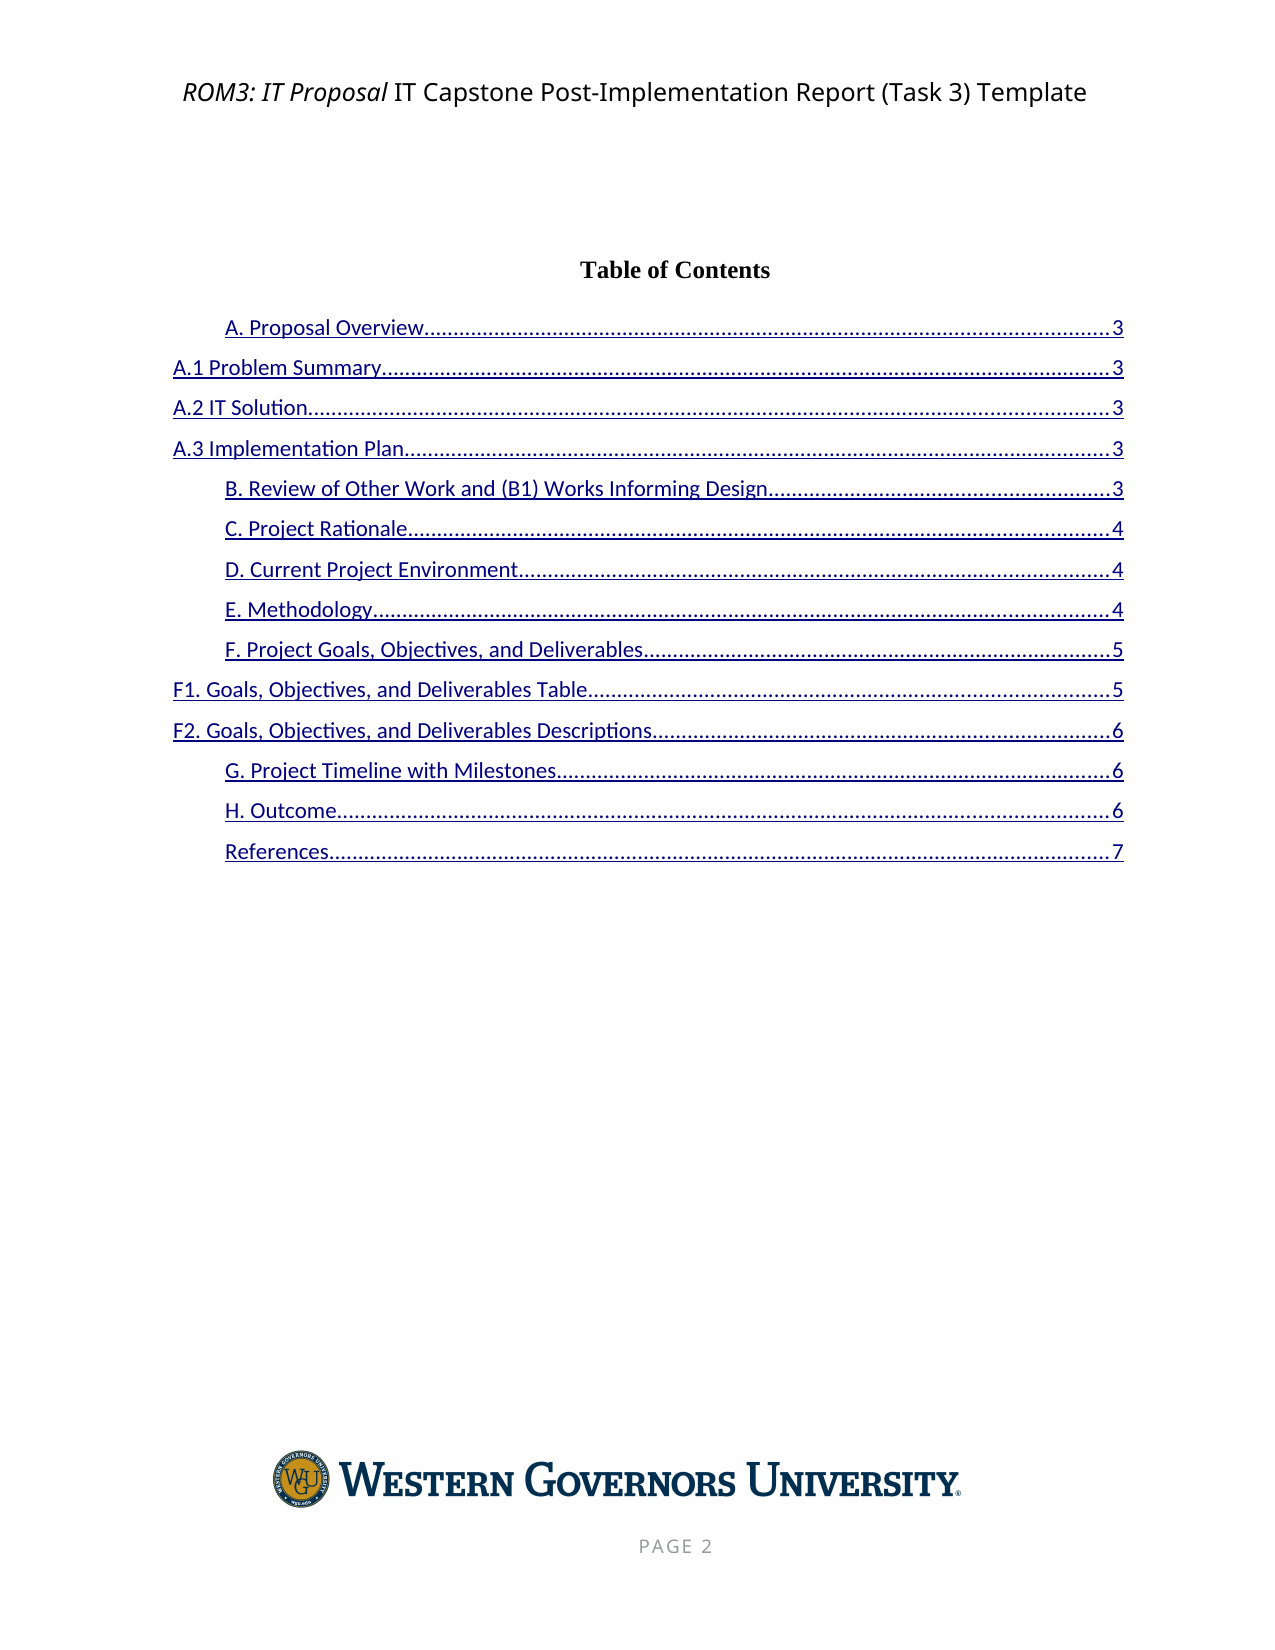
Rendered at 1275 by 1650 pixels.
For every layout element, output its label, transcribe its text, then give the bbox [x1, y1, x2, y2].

text A.2 IT Solution 3 [173, 393, 1125, 421]
picture [263, 1439, 974, 1519]
text A. Proposal Overview 3 [150, 313, 1125, 341]
subtitle Table of Contents [150, 255, 1125, 284]
text A.3 Implementation Plan 3 [173, 434, 1125, 462]
text E. Methodology 4 [150, 595, 1125, 623]
text F. Project Goals, Objectives, and Deliverables 5 [150, 635, 1125, 663]
text References 7 [150, 837, 1125, 865]
text C. Project Rationale 4 [150, 514, 1125, 542]
text A.1 Problem Summary 3 [173, 353, 1125, 381]
text G. Project Timeline with Milestones 6 [150, 756, 1125, 784]
text B. Review of Other Work and (B1) Works Informing Design 3 [150, 474, 1125, 502]
text F2. Goals, Objectives, and Deliverables Descriptions 6 [173, 716, 1125, 744]
text F1. Goals, Objectives, and Deliverables Table 5 [173, 676, 1125, 704]
text H. Outcome 6 [150, 797, 1125, 824]
text D. Current Project Environment 4 [150, 555, 1125, 583]
